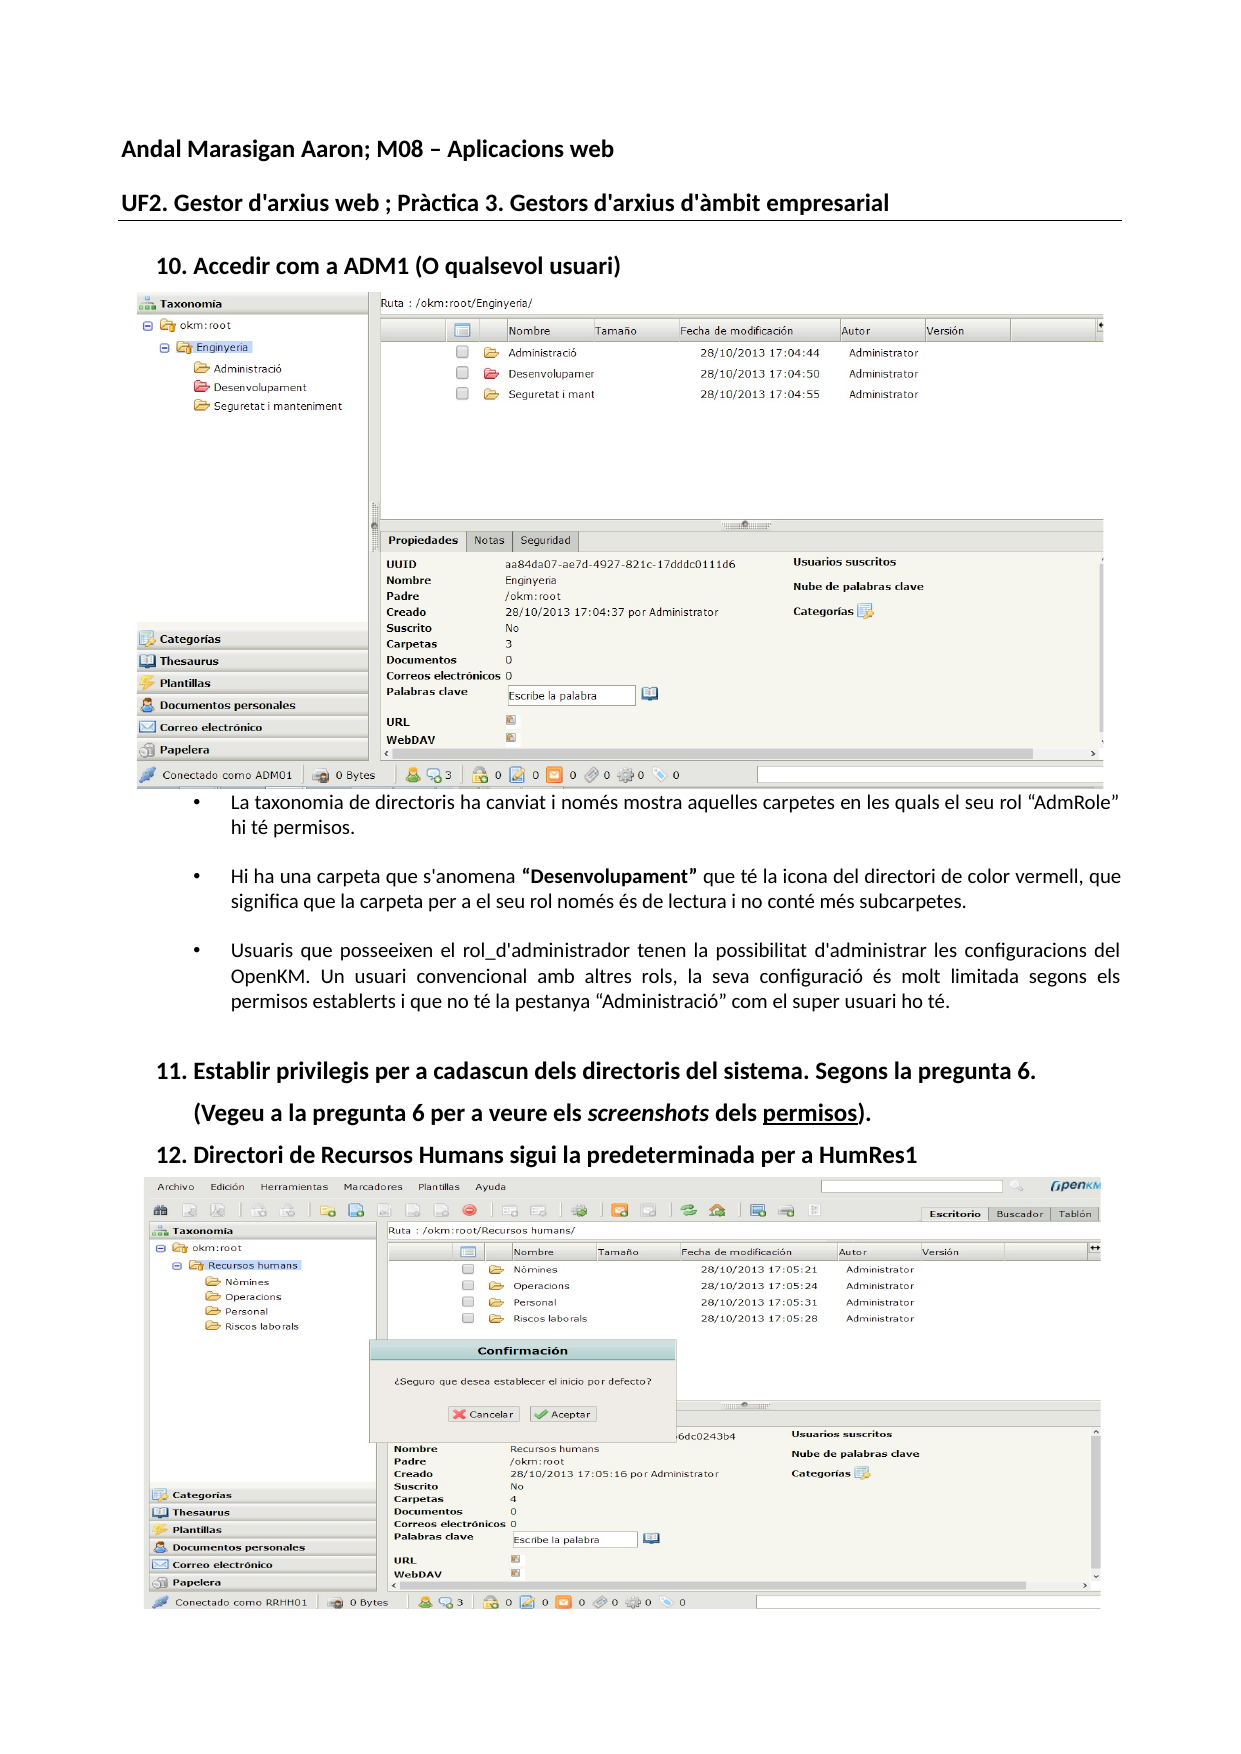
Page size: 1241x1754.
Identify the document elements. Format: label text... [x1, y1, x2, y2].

picture [143, 1177, 1101, 1609]
list Hi ha una carpeta que s'anomena “Desenvolupament” que té la icona del directori de color vermell, que significa que la carpeta per a el seu rol només és de lectura i no conté més subcarpetes. [193, 863, 1122, 914]
picture [136, 292, 1104, 789]
list (Vegeu a la pregunta 6 per a veure els screenshots dels permisos). [156, 1097, 1122, 1128]
list La taxonomia de directoris ha canviat i només mostra aquelles carpetes en les quals el seu rol “AdmRole” hi té permisos. [193, 322, 1122, 840]
list Directori de Recursos Humans sigui la predeterminada per a HumRes1 [156, 1140, 1122, 1170]
list Usuaris que posseeixen el rol_d'administrador tenen la possibilitat d'administrar les configuracions del OpenKM. Un usuari convencional amb altres rols, la seva configuració és molt limitada segons els permisos establerts i que no té la pestanya “Administració” com el super usuari ho té. [193, 938, 1122, 1014]
list Establir privilegis per a cadascun dels directoris del sistema. Segons la pregunta 6. [156, 1055, 1122, 1086]
list Accedir com a ADM1 (O qualsevol usuari) [156, 250, 1122, 280]
